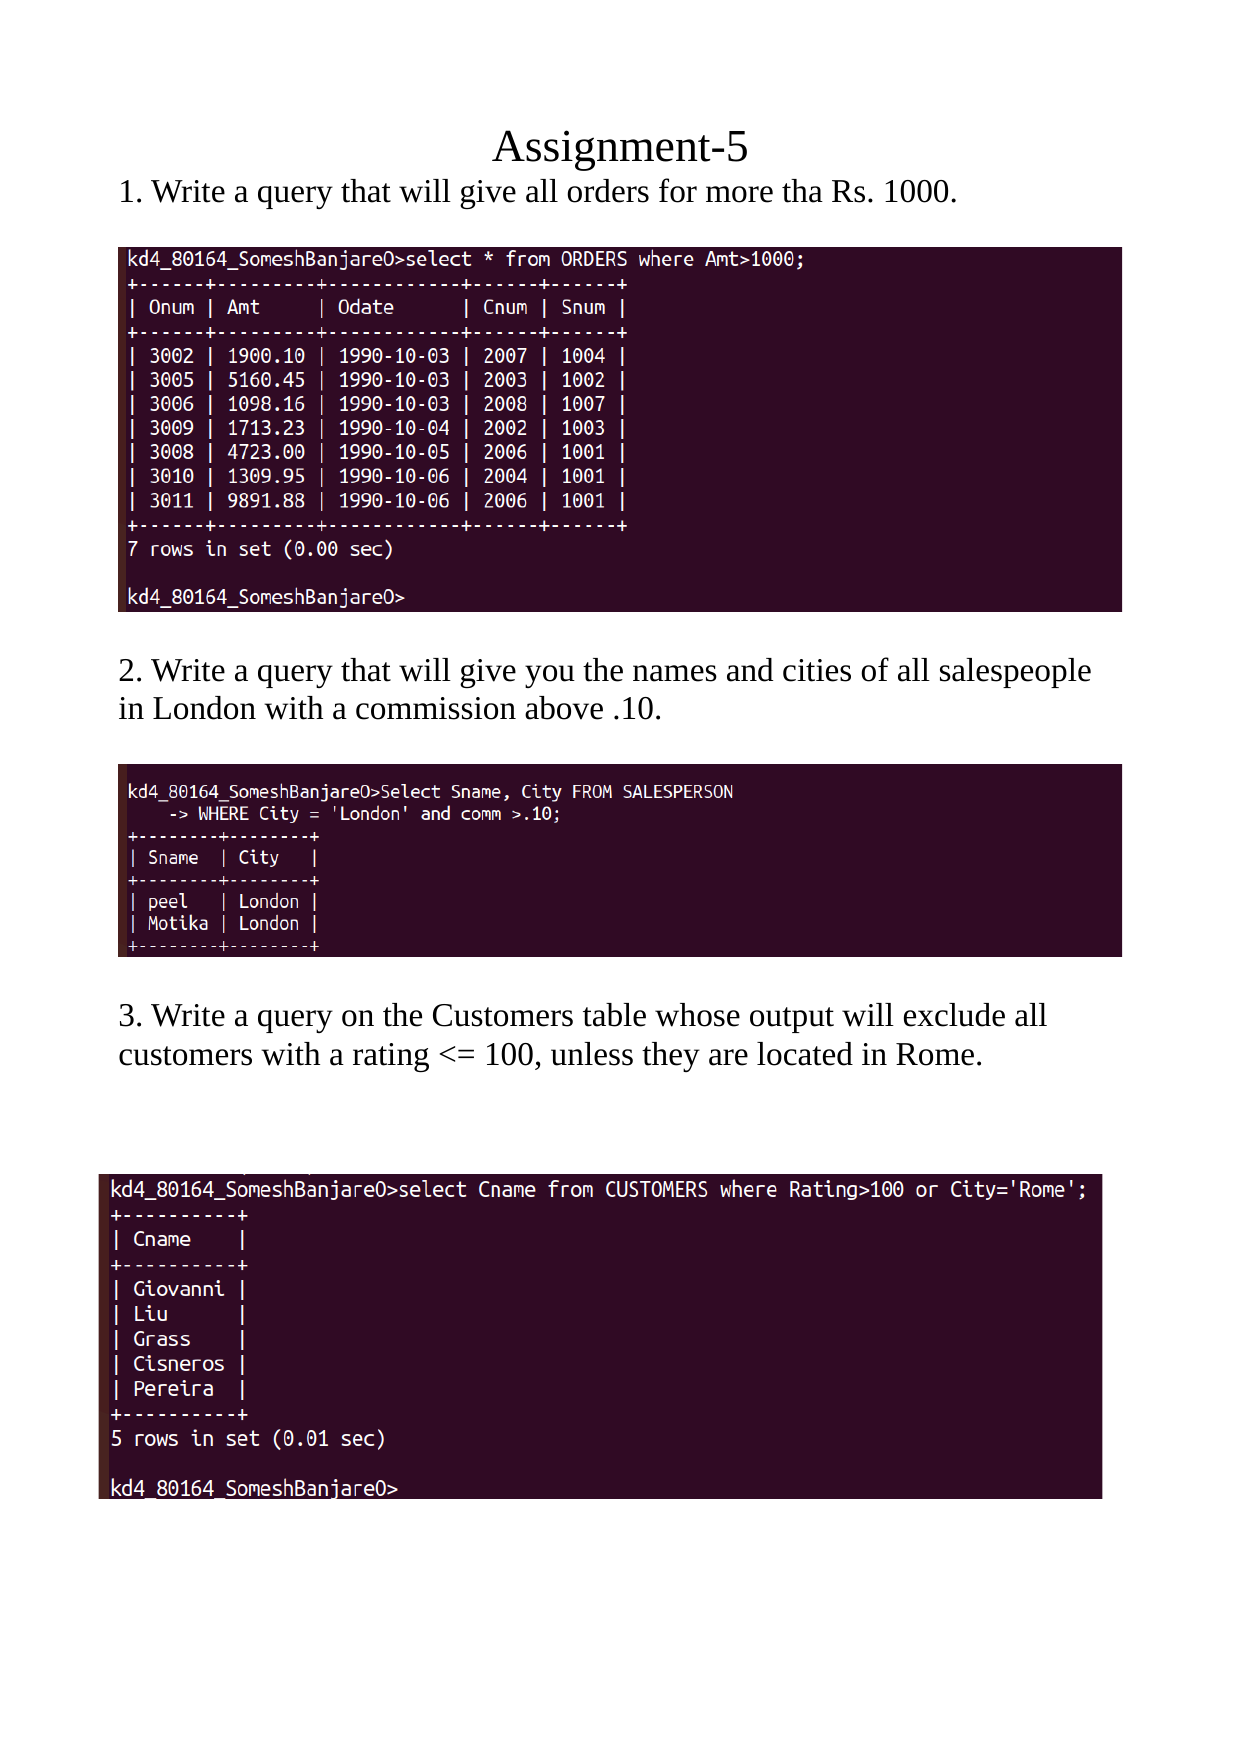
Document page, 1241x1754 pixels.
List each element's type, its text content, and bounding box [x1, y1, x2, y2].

text 3. Write a query on the Customers table whose output will exclude all customers with a rating <= 100, unless they are located in Rome. [118, 995, 1122, 1072]
text Assignment-5 [118, 118, 1122, 171]
picture [98, 1174, 1103, 1499]
text 1. Write a query that will give all orders for more tha Rs. 1000. [118, 171, 1122, 209]
picture [118, 764, 1123, 957]
text 2. Write a query that will give you the names and cities of all salespeople in London with a commission above .10. [118, 612, 1122, 764]
picture [118, 247, 1123, 612]
